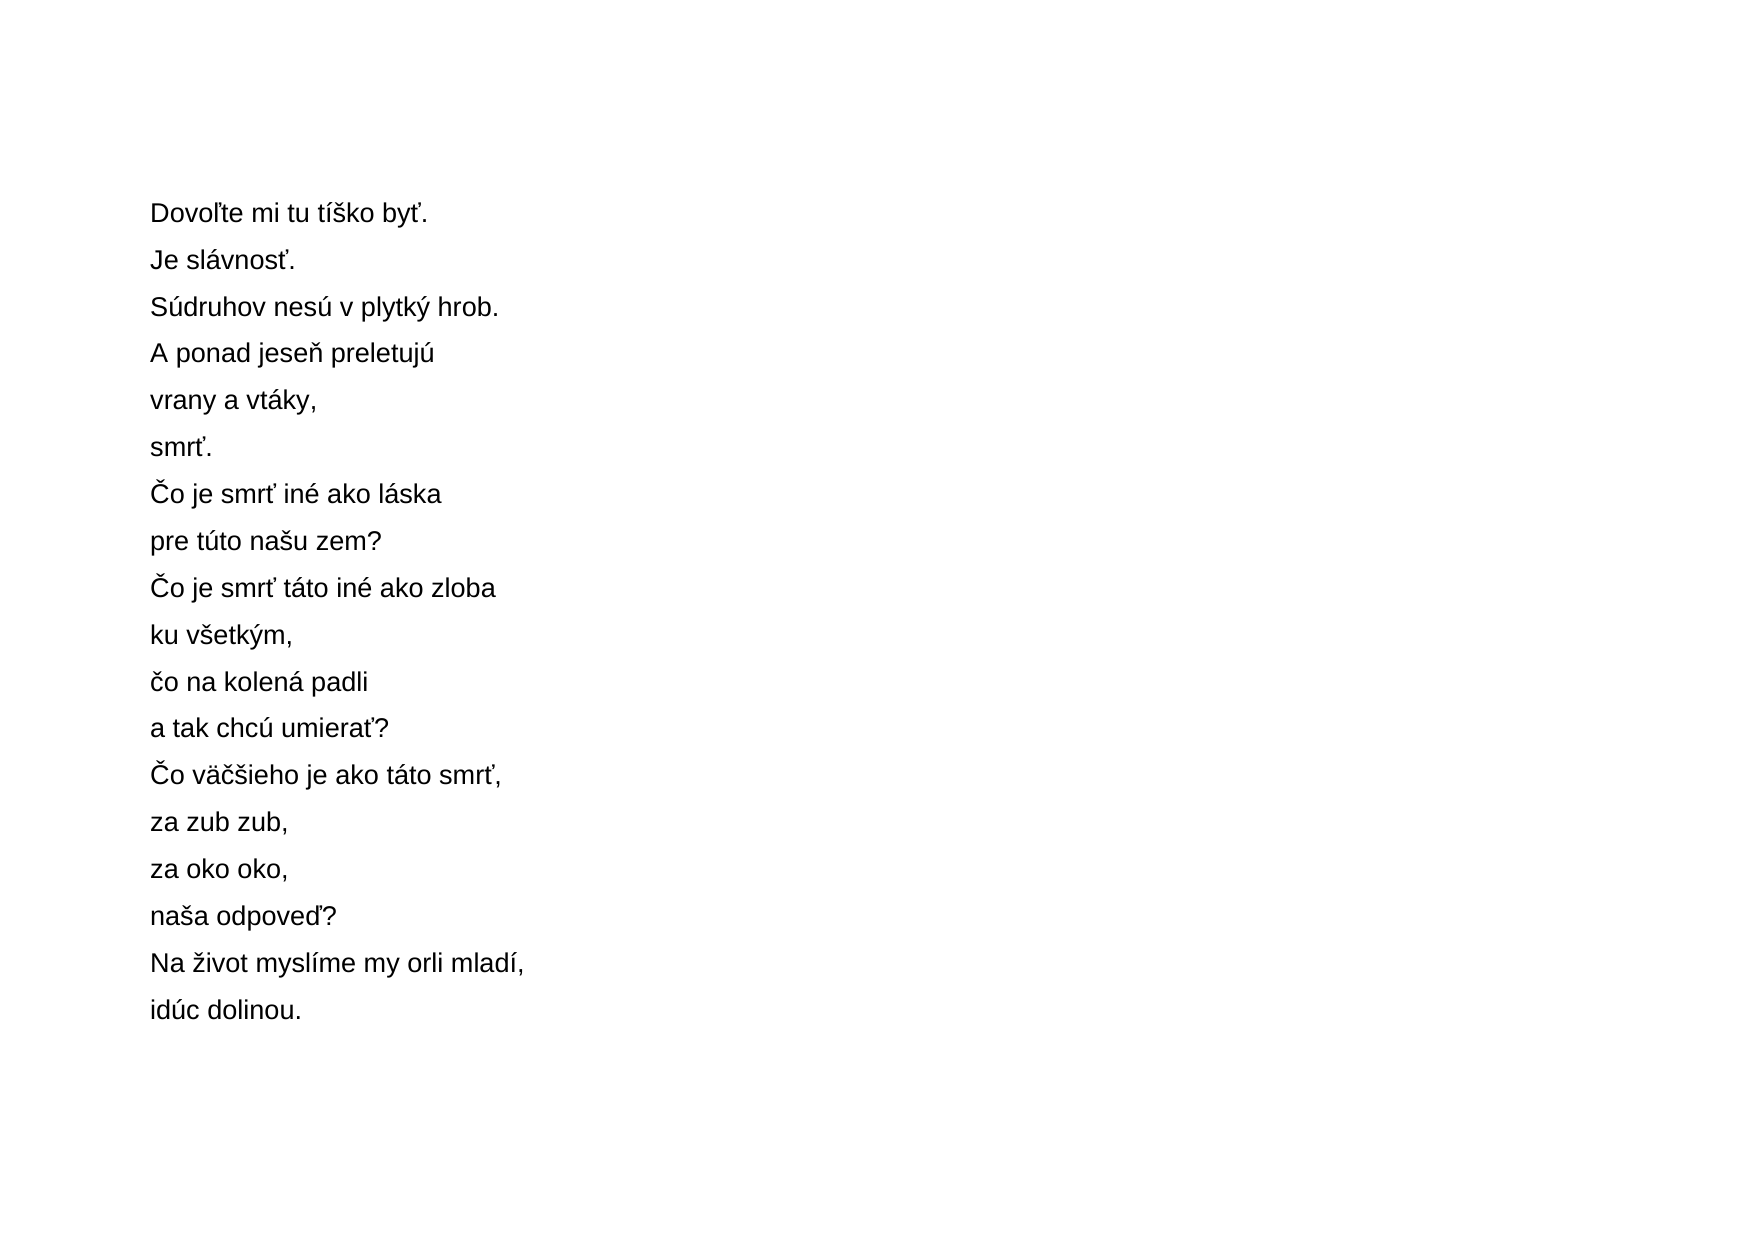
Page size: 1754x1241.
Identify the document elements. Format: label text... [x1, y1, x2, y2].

text Súdruhov nesú v plytký hrob. [150, 291, 1243, 322]
text Dovoľte mi tu tíško byť. [150, 197, 1243, 228]
text naša odpoveď? [150, 900, 1243, 931]
text a tak chcú umierať? [150, 712, 1243, 744]
text vrany a vtáky, [150, 384, 1243, 416]
text čo na kolená padli [150, 666, 1243, 697]
text idúc dolinou. [150, 994, 1243, 1025]
text Čo je smrť táto iné ako zloba [150, 572, 1243, 603]
text pre túto našu zem? [150, 525, 1243, 556]
text Je slávnosť. [150, 244, 1243, 275]
text smrť. [150, 431, 1243, 462]
text Čo väčšieho je ako táto smrť, [150, 759, 1243, 791]
text Na život myslíme my orli mladí, [150, 947, 1243, 978]
text ku všetkým, [150, 619, 1243, 650]
text Čo je smrť iné ako láska [150, 478, 1243, 509]
text za zub zub, [150, 806, 1243, 837]
text za oko oko, [150, 853, 1243, 884]
text A ponad jeseň preletujú [150, 337, 1243, 369]
